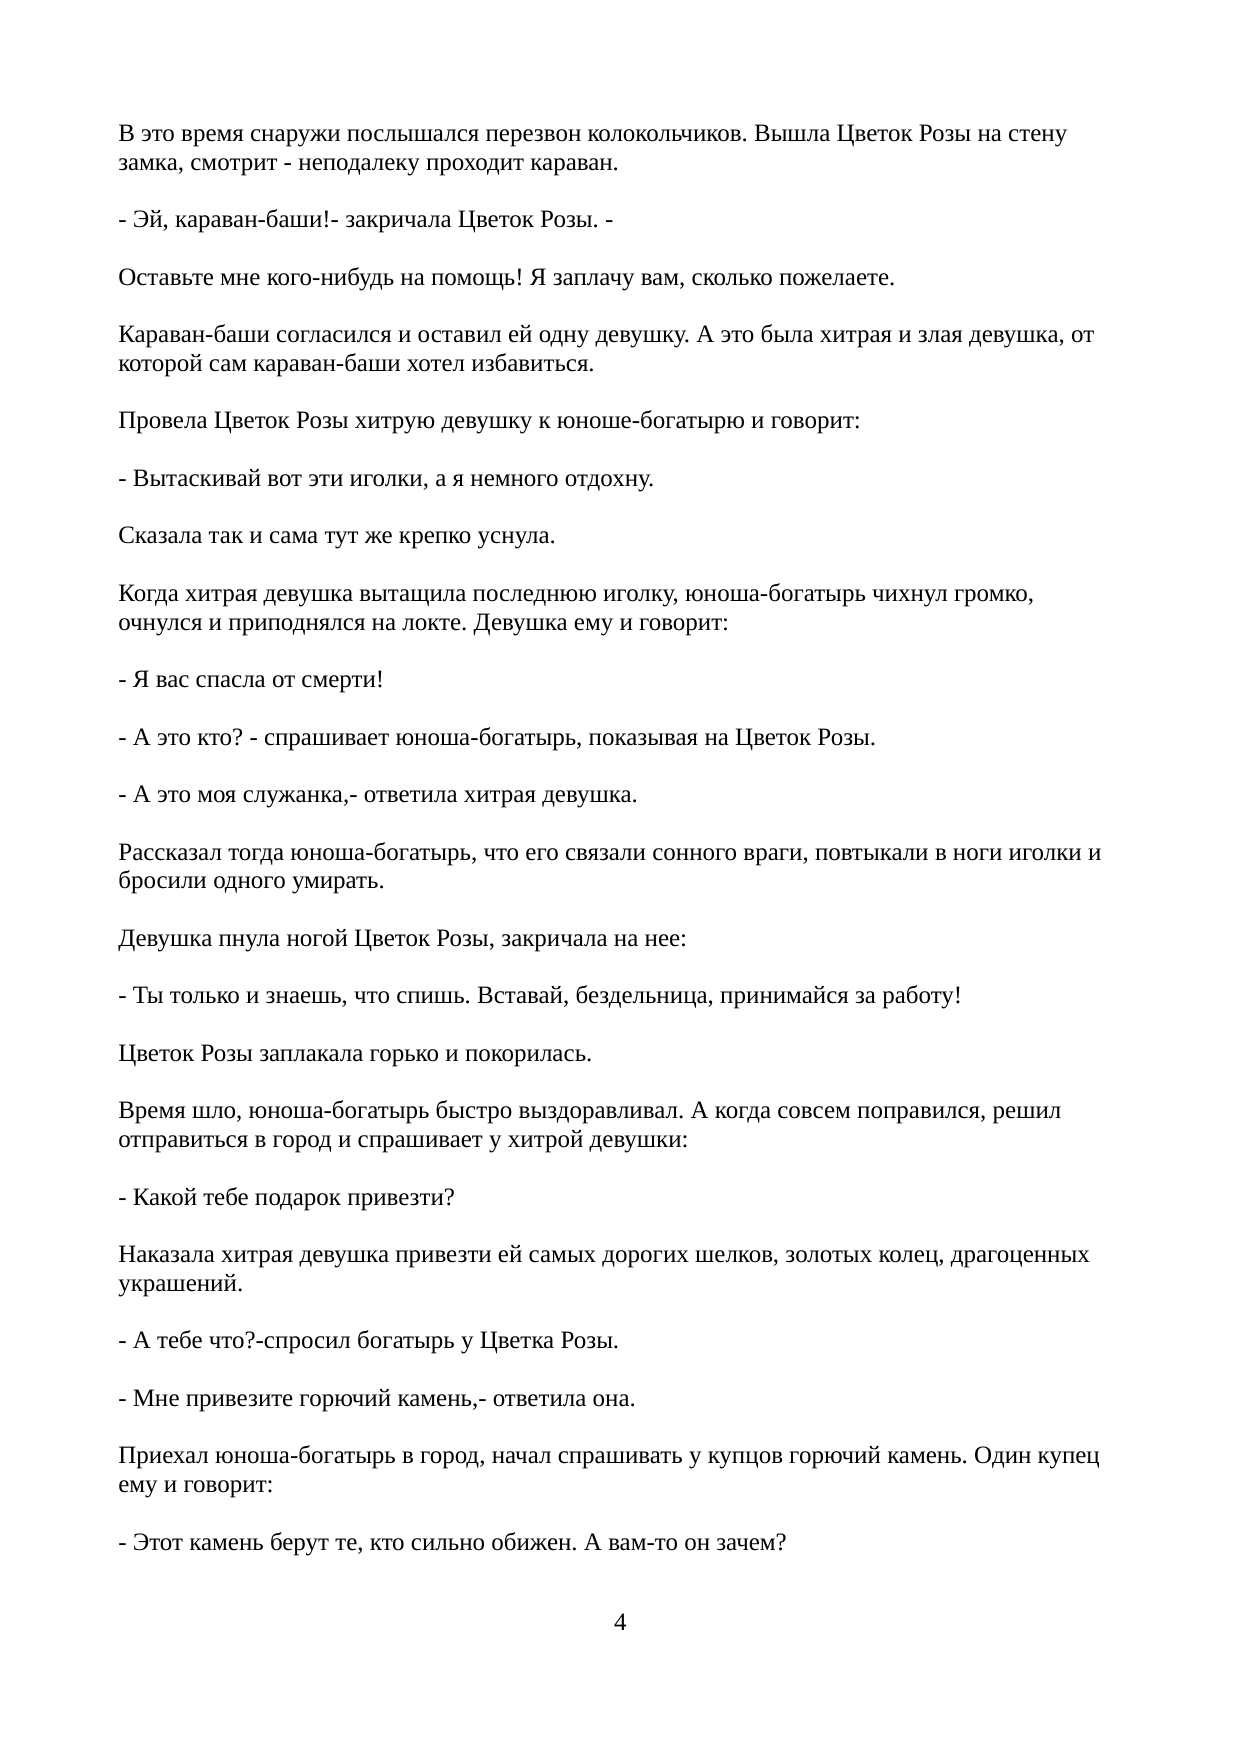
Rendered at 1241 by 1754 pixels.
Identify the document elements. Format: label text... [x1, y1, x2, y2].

text В это время снаружи послышался перезвон колокольчиков. Вышла Цветок Розы на стену замка, смотрит - неподалеку проходит караван. [118, 118, 1122, 176]
text - Мне привезите горючий камень,- ответила она. [118, 1383, 1122, 1412]
text Оставьте мне кого-нибудь на помощь! Я заплачу вам, сколько пожелаете. [118, 262, 1122, 291]
text - Эй, караван-баши!- закричала Цветок Розы. - [118, 204, 1122, 233]
text - Я вас спасла от смерти! [118, 664, 1122, 693]
text - Какой тебе подарок привезти? [118, 1182, 1122, 1211]
text Рассказал тогда юноша-богатырь, что его связали сонного враги, повтыкали в ноги иголки и бросили одного умирать. [118, 837, 1122, 894]
text Когда хитрая девушка вытащила последнюю иголку, юноша-богатырь чихнул громко, очнулся и приподнялся на локте. Девушка ему и говорит: [118, 578, 1122, 636]
text - А это моя служанка,- ответила хитрая девушка. [118, 779, 1122, 808]
text Наказала хитрая девушка привезти ей самых дорогих шелков, золотых колец, драгоценных украшений. [118, 1239, 1122, 1297]
text - А тебе что?-спросил богатырь у Цветка Розы. [118, 1326, 1122, 1354]
text Время шло, юноша-богатырь быстро выздоравливал. А когда совсем поправился, решил отправиться в город и спрашивает у хитрой девушки: [118, 1096, 1122, 1153]
text Караван-баши согласился и оставил ей одну девушку. А это была хитрая и злая девушка, от которой сам караван-баши хотел избавиться. [118, 319, 1122, 377]
text - Этот камень берут те, кто сильно обижен. А вам-то он зачем? [118, 1527, 1122, 1556]
text - А это кто? - спрашивает юноша-богатырь, показывая на Цветок Розы. [118, 722, 1122, 751]
text Приехал юноша-богатырь в город, начал спрашивать у купцов горючий камень. Один купец ему и говорит: [118, 1441, 1122, 1498]
text Провела Цветок Розы хитрую девушку к юноше-богатырю и говорит: [118, 406, 1122, 434]
text - Вытаскивай вот эти иголки, а я немного отдохну. [118, 463, 1122, 492]
text Девушка пнула ногой Цветок Розы, закричала на нее: [118, 923, 1122, 952]
text - Ты только и знаешь, что спишь. Вставай, бездельница, принимайся за работу! [118, 981, 1122, 1009]
text Сказала так и сама тут же крепко уснула. [118, 521, 1122, 549]
text Цветок Розы заплакала горько и покорилась. [118, 1038, 1122, 1067]
